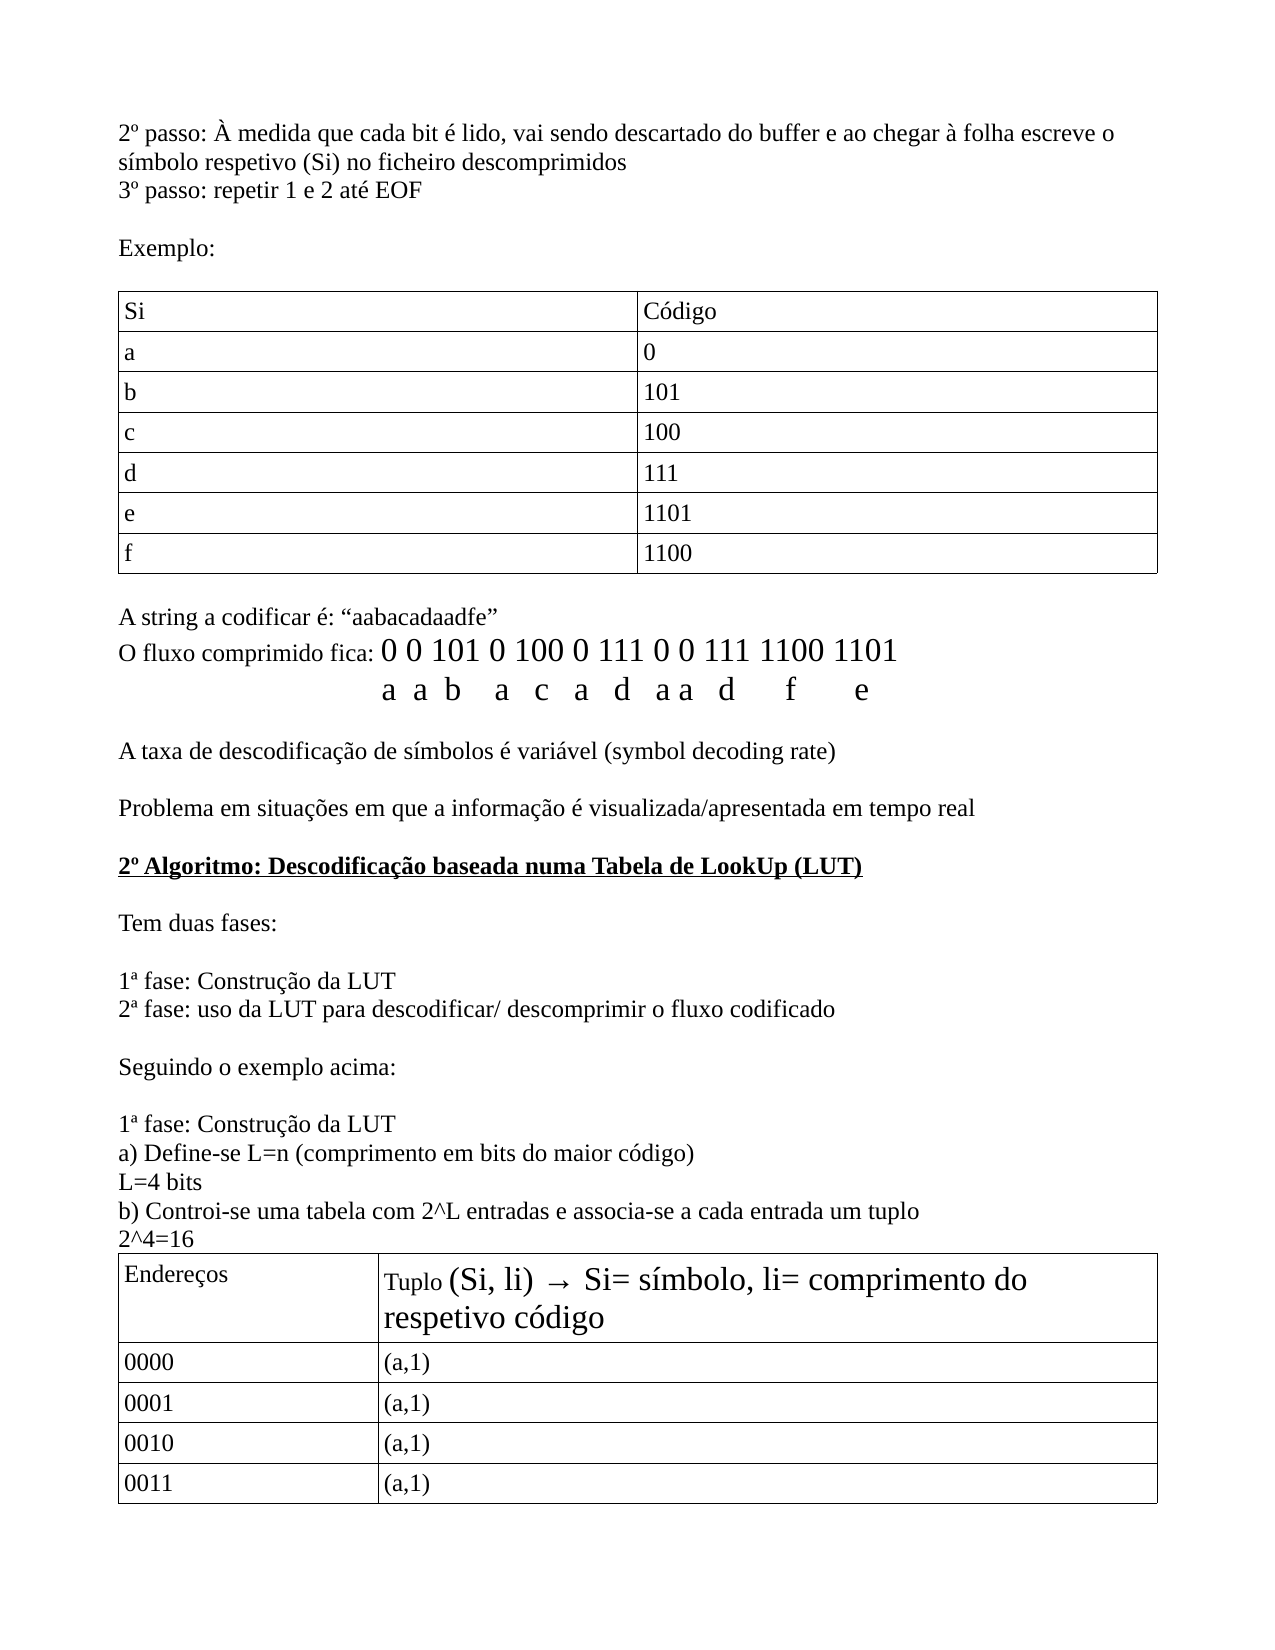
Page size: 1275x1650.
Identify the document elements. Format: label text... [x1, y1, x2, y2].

table_header Si [119, 292, 637, 331]
table_cell 0000 [119, 1343, 378, 1382]
text O fluxo comprimido fica: 0 0 101 0 100 0 111 0 0 111 1100 1101 [118, 630, 1157, 669]
text 2ª fase: uso da LUT para descodificar/ descomprimir o fluxo codificado [118, 994, 1157, 1023]
text L=4 bits [118, 1167, 1157, 1196]
table_cell d [119, 453, 637, 492]
text A string a codificar é: “aabacadaadfe” [118, 602, 1157, 630]
table_cell 101 [638, 372, 1157, 412]
text 2^4=16 [118, 1224, 1157, 1253]
table_cell 0011 [119, 1464, 378, 1503]
text A taxa de descodificação de símbolos é variável (symbol decoding rate) [118, 736, 1157, 764]
text 3º passo: repetir 1 e 2 até EOF [118, 176, 1157, 204]
table_cell (a,1) [379, 1464, 1157, 1503]
table_cell 100 [638, 413, 1157, 452]
text b) Controi-se uma tabela com 2^L entradas e associa-se a cada entrada um tuplo [118, 1196, 1157, 1224]
text Seguindo o exemplo acima: [118, 1052, 1157, 1081]
table_cell b [119, 372, 637, 412]
table_cell f [119, 534, 637, 573]
text a) Define-se L=n (comprimento em bits do maior código) [118, 1138, 1157, 1167]
text Exemplo: [118, 233, 1157, 262]
table_cell 1101 [638, 493, 1157, 532]
table_cell 111 [638, 453, 1157, 492]
table_cell 1100 [638, 534, 1157, 573]
table_header Tuplo (Si, li) → Si= símbolo, li= comprimento do respetivo código [379, 1254, 1157, 1342]
text Tem duas fases: [118, 908, 1157, 937]
table_cell e [119, 493, 637, 532]
table_cell (a,1) [379, 1423, 1157, 1462]
text 1ª fase: Construção da LUT [118, 1109, 1157, 1138]
table_cell 0 [638, 332, 1157, 371]
table_cell (a,1) [379, 1343, 1157, 1382]
text 1ª fase: Construção da LUT [118, 966, 1157, 994]
table_cell 0001 [119, 1383, 378, 1422]
text 2º Algoritmo: Descodificação baseada numa Tabela de LookUp (LUT) [118, 851, 1157, 879]
table_cell a [119, 332, 637, 371]
table_cell (a,1) [379, 1383, 1157, 1422]
text Problema em situações em que a informação é visualizada/apresentada em tempo real [118, 793, 1157, 822]
table_cell 0010 [119, 1423, 378, 1462]
text a a b a c a d a a d f e [118, 669, 1157, 707]
table_header Código [638, 292, 1157, 331]
text 2º passo: À medida que cada bit é lido, vai sendo descartado do buffer e ao chegar à folha escreve o símbolo respetivo (Si) no ficheiro descomprimidos [118, 118, 1157, 176]
table_cell c [119, 413, 637, 452]
table_header Endereços [119, 1254, 378, 1342]
